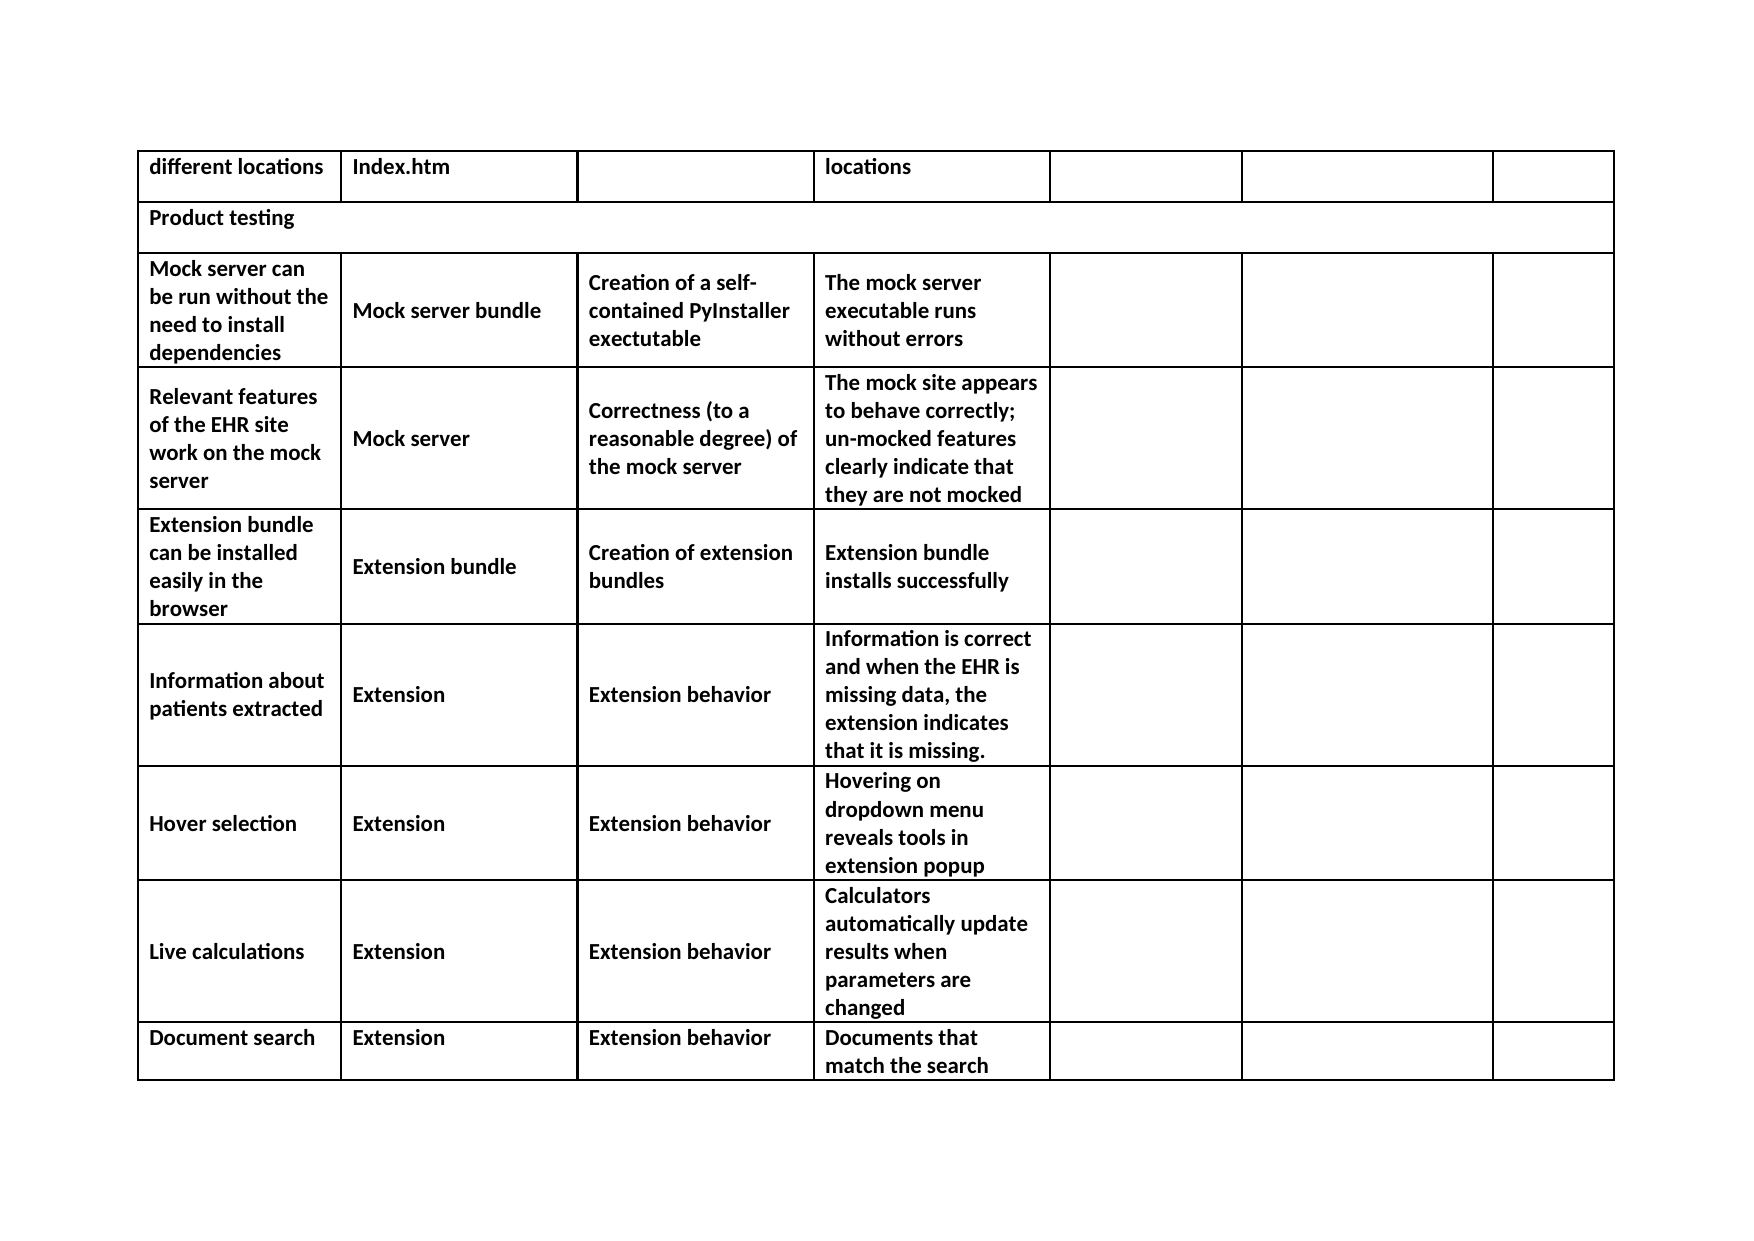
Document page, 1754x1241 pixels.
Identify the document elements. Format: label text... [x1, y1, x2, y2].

table_cell Live calculations [139, 881, 340, 1021]
table_cell Extension bundle [342, 510, 576, 622]
table_cell Extension [342, 1023, 576, 1079]
table_cell Extension [342, 625, 576, 764]
table_cell locations [815, 152, 1049, 201]
table_cell Hovering on dropdown menu reveals tools in extension popup [815, 767, 1049, 879]
table_cell Mock server can be run without the need to install dependencies [139, 254, 340, 366]
table_cell [1494, 767, 1613, 879]
table_cell [1243, 368, 1492, 508]
table_cell [1243, 510, 1492, 622]
table_cell Extension behavior [579, 767, 813, 879]
table_cell [1494, 881, 1613, 1021]
table_cell Extension behavior [579, 881, 813, 1021]
table_cell [1243, 254, 1492, 366]
table_cell Creation of a self-contained PyInstaller exectutable [579, 254, 813, 366]
table_cell [1051, 625, 1241, 764]
table_cell Relevant features of the EHR site work on the mock server [139, 368, 340, 508]
table_cell [1243, 1023, 1492, 1079]
table_cell [579, 152, 813, 201]
table_cell Extension bundle can be installed easily in the browser [139, 510, 340, 622]
table_cell [1243, 881, 1492, 1021]
table_cell Hover selection [139, 767, 340, 879]
table_cell [1494, 510, 1613, 622]
table_cell [1494, 1023, 1613, 1079]
table_cell Calculators automatically update results when parameters are changed [815, 881, 1049, 1021]
table_cell [1051, 254, 1241, 366]
table_cell [1494, 625, 1613, 764]
table_cell Documents that match the search [815, 1023, 1049, 1079]
table_cell [1494, 254, 1613, 366]
table_cell [1051, 510, 1241, 622]
table_cell Extension behavior [579, 625, 813, 764]
table_cell Information about patients extracted [139, 625, 340, 764]
table_cell Extension bundle installs successfully [815, 510, 1049, 622]
table_cell Mock server [342, 368, 576, 508]
table_cell The mock site appears to behave correctly; un-mocked features clearly indicate that they are not mocked [815, 368, 1049, 508]
table_cell [1051, 767, 1241, 879]
table_cell Creation of extension bundles [579, 510, 813, 622]
table_cell Extension [342, 881, 576, 1021]
table_cell Document search [139, 1023, 340, 1079]
table_cell [1243, 625, 1492, 764]
table_cell [1051, 368, 1241, 508]
table_cell different locations [139, 152, 340, 201]
table_cell [1051, 152, 1241, 201]
table_cell [1243, 767, 1492, 879]
table_cell [1051, 881, 1241, 1021]
table_cell Information is correct and when the EHR is missing data, the extension indicates that it is missing. [815, 625, 1049, 764]
table_cell Mock server bundle [342, 254, 576, 366]
table_cell Index.htm [342, 152, 576, 201]
table_cell Extension behavior [579, 1023, 813, 1079]
table_cell Product testing [139, 203, 1613, 252]
table_cell [1494, 368, 1613, 508]
table_cell [1051, 1023, 1241, 1079]
table_cell [1494, 152, 1613, 201]
table_cell The mock server executable runs without errors [815, 254, 1049, 366]
table_cell Correctness (to a reasonable degree) of the mock server [579, 368, 813, 508]
table_cell [1243, 152, 1492, 201]
table_cell Extension [342, 767, 576, 879]
